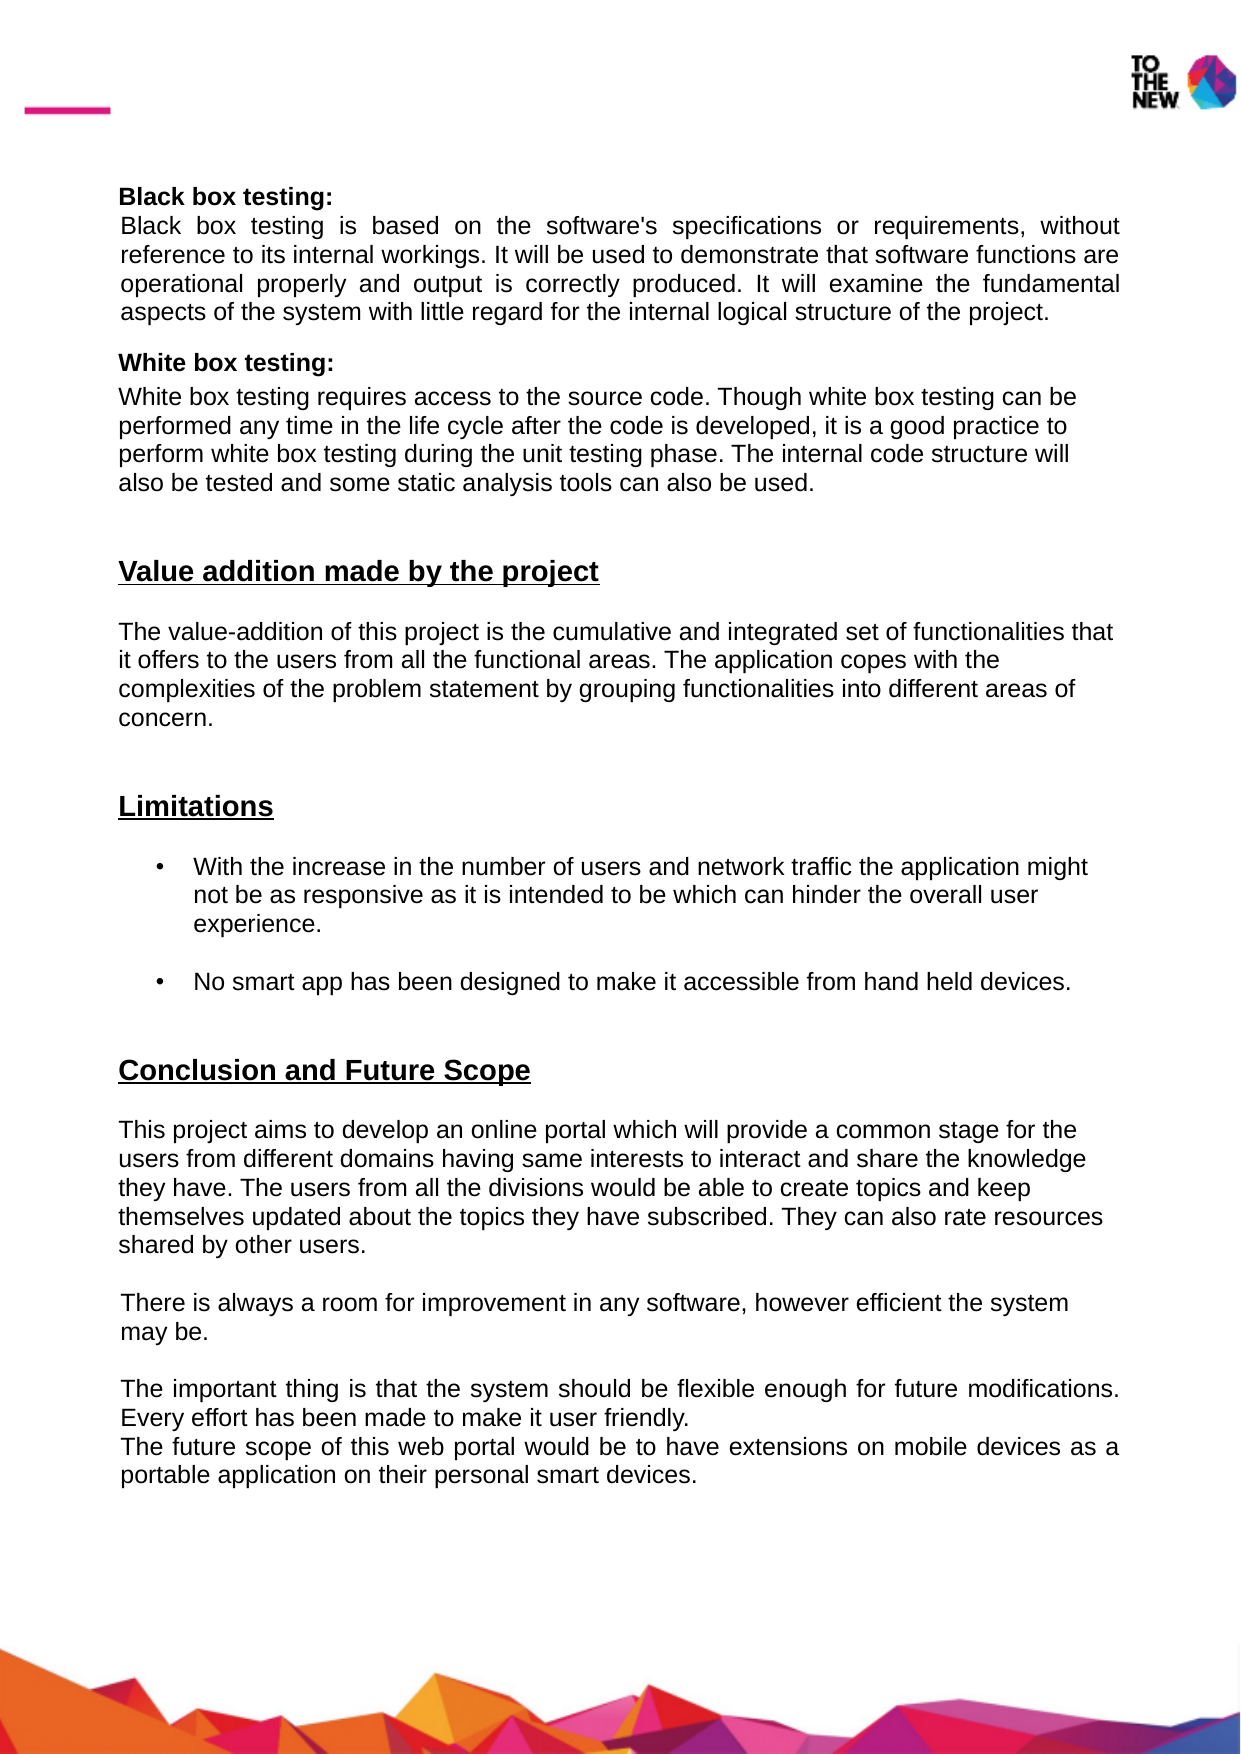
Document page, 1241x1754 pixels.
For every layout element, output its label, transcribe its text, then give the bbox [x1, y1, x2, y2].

list No smart app has been designed to make it accessible from hand held devices. [156, 967, 1122, 996]
text White box testing requires access to the source code. Though white box testing can be performed any time in the life cycle after the code is developed, it is a good practice to perform white box testing during the unit testing phase. The internal code structure will also be tested and some static analysis tools can also be used. [118, 382, 1122, 497]
text The important thing is that the system should be flexible enough for future modifications. Every effort has been made to make it user friendly. [120, 1374, 1122, 1432]
text Value addition made by the project The value-addition of this project is the cumulative and integrated set of functionalities that it offers to the users from all the functional areas. The application copes with the complexities of the problem statement by grouping functionalities into different areas of concern. [118, 554, 1122, 789]
text Conclusion and Future Scope This project aims to develop an online portal which will provide a common stage for the users from different domains having same interests to interact and share the knowledge they have. The users from all the divisions would be able to create topics and keep themselves updated about the topics they have subscribed. They can also rate resources shared by other users. [118, 1053, 1122, 1259]
text Black box testing is based on the software's specifications or requirements, without reference to its internal workings. It will be used to demonstrate that software functions are operational properly and output is correctly produced. It will examine the fundamental aspects of the system with little regard for the internal logical structure of the project. [120, 211, 1122, 326]
text There is always a room for improvement in any software, however efficient the system may be. [120, 1288, 1122, 1345]
text White box testing: [118, 348, 1122, 377]
text Black box testing: [118, 182, 1122, 211]
text The future scope of this web portal would be to have extensions on mobile devices as a portable application on their personal smart devices. [120, 1432, 1122, 1489]
text Limitations [118, 789, 1122, 852]
picture [0, 36, 1241, 127]
list With the increase in the number of users and network traffic the application might not be as responsive as it is intended to be which can hinder the overall user experience. [156, 852, 1122, 938]
picture [0, 1644, 1241, 1754]
